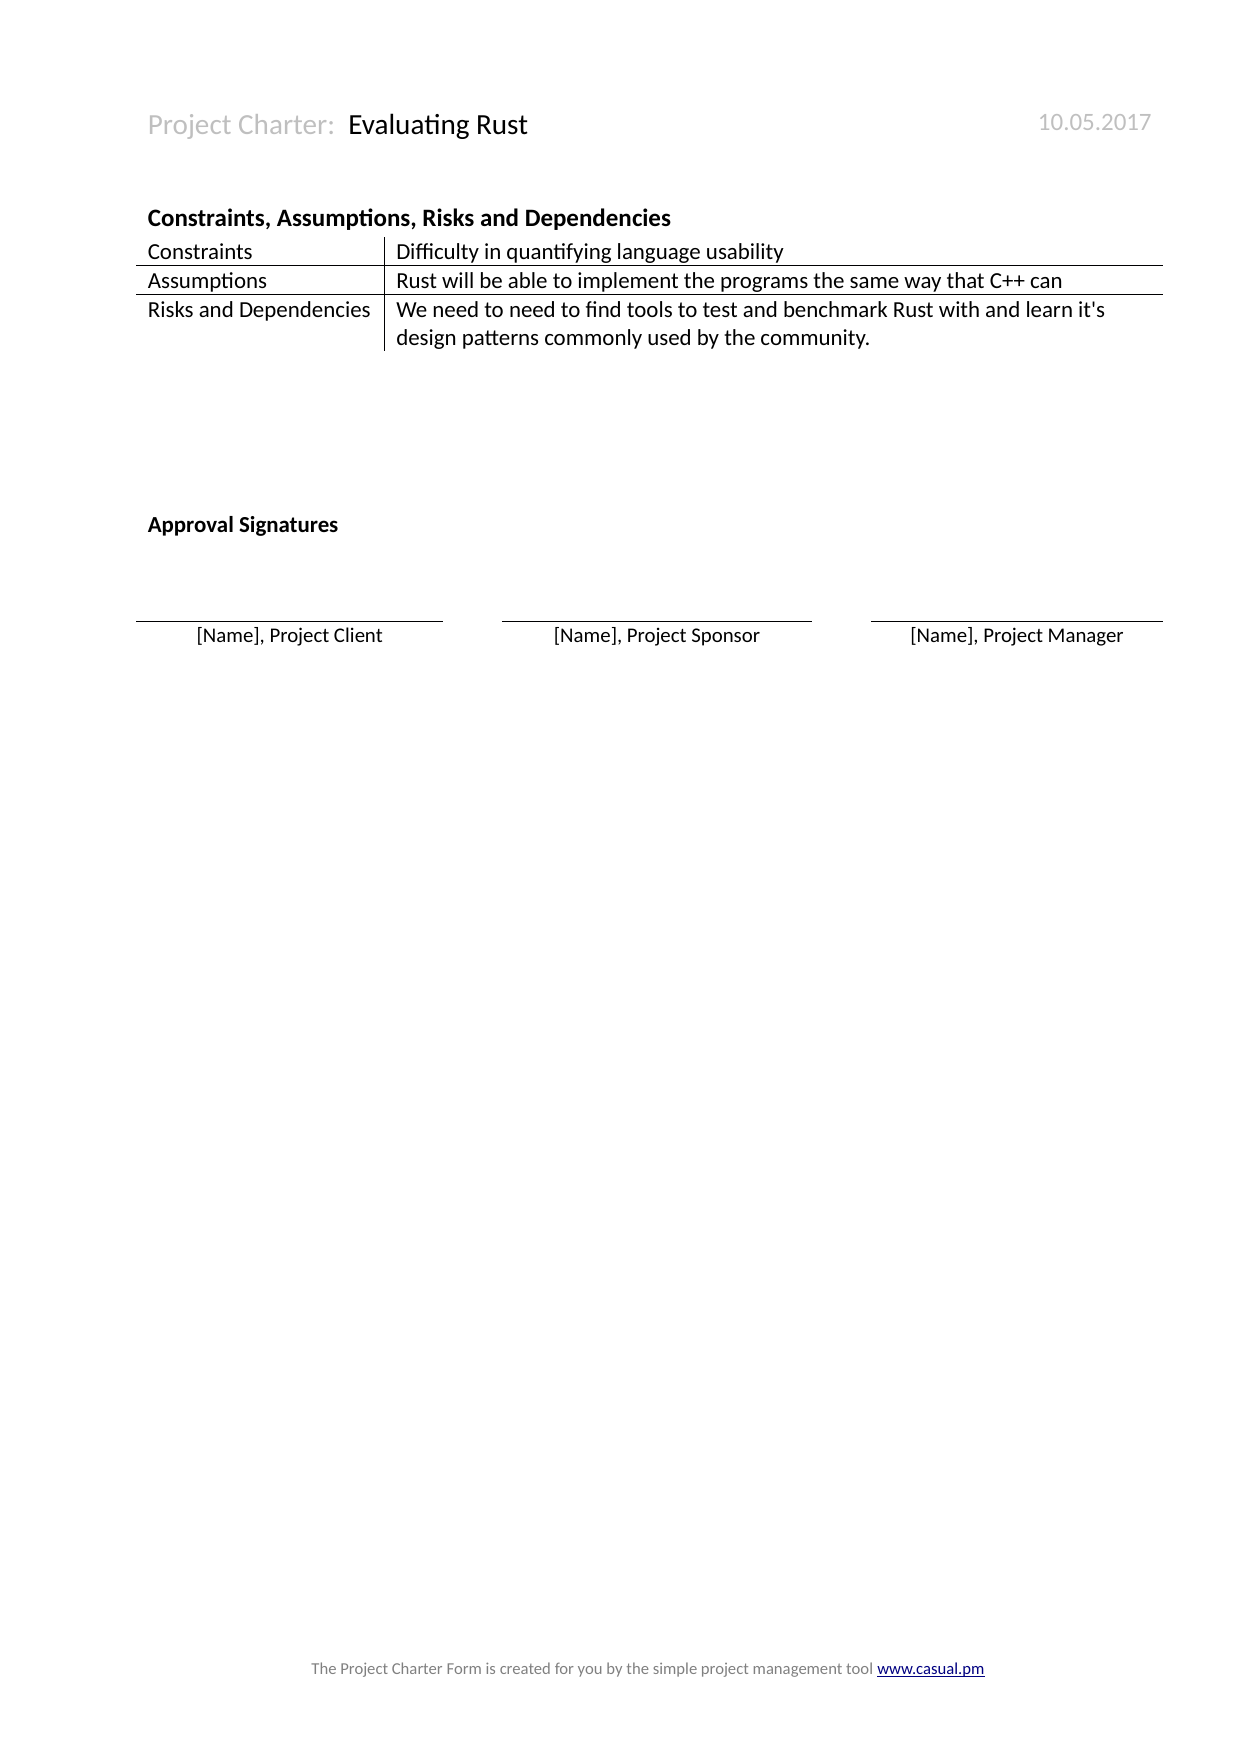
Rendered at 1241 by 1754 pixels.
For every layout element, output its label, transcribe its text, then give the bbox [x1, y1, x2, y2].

text Approval Signatures [148, 510, 1152, 571]
table_cell [443, 621, 502, 647]
table_header [502, 596, 812, 621]
table_cell Assumptions [136, 266, 384, 294]
table_header Difficulty in quantifying language usability [385, 237, 1163, 265]
table_header [812, 596, 871, 621]
table_cell [Name], Project Sponsor [502, 622, 812, 647]
table_cell [Name], Project Manager [871, 622, 1163, 647]
table_header [871, 596, 1163, 621]
table_cell Rust will be able to implement the programs the same way that C++ can [385, 266, 1163, 294]
table_cell Risks and Dependencies [136, 295, 384, 351]
table_header [136, 596, 443, 621]
table_cell [812, 621, 871, 647]
text Constraints, Assumptions, Risks and Dependencies [148, 169, 1152, 233]
table_cell [Name], Project Client [136, 622, 443, 647]
table_header Constraints [136, 237, 384, 265]
table_cell We need to need to find tools to test and benchmark Rust with and learn it's design patterns commonly used by the community. [385, 295, 1163, 351]
table_header [443, 596, 502, 621]
